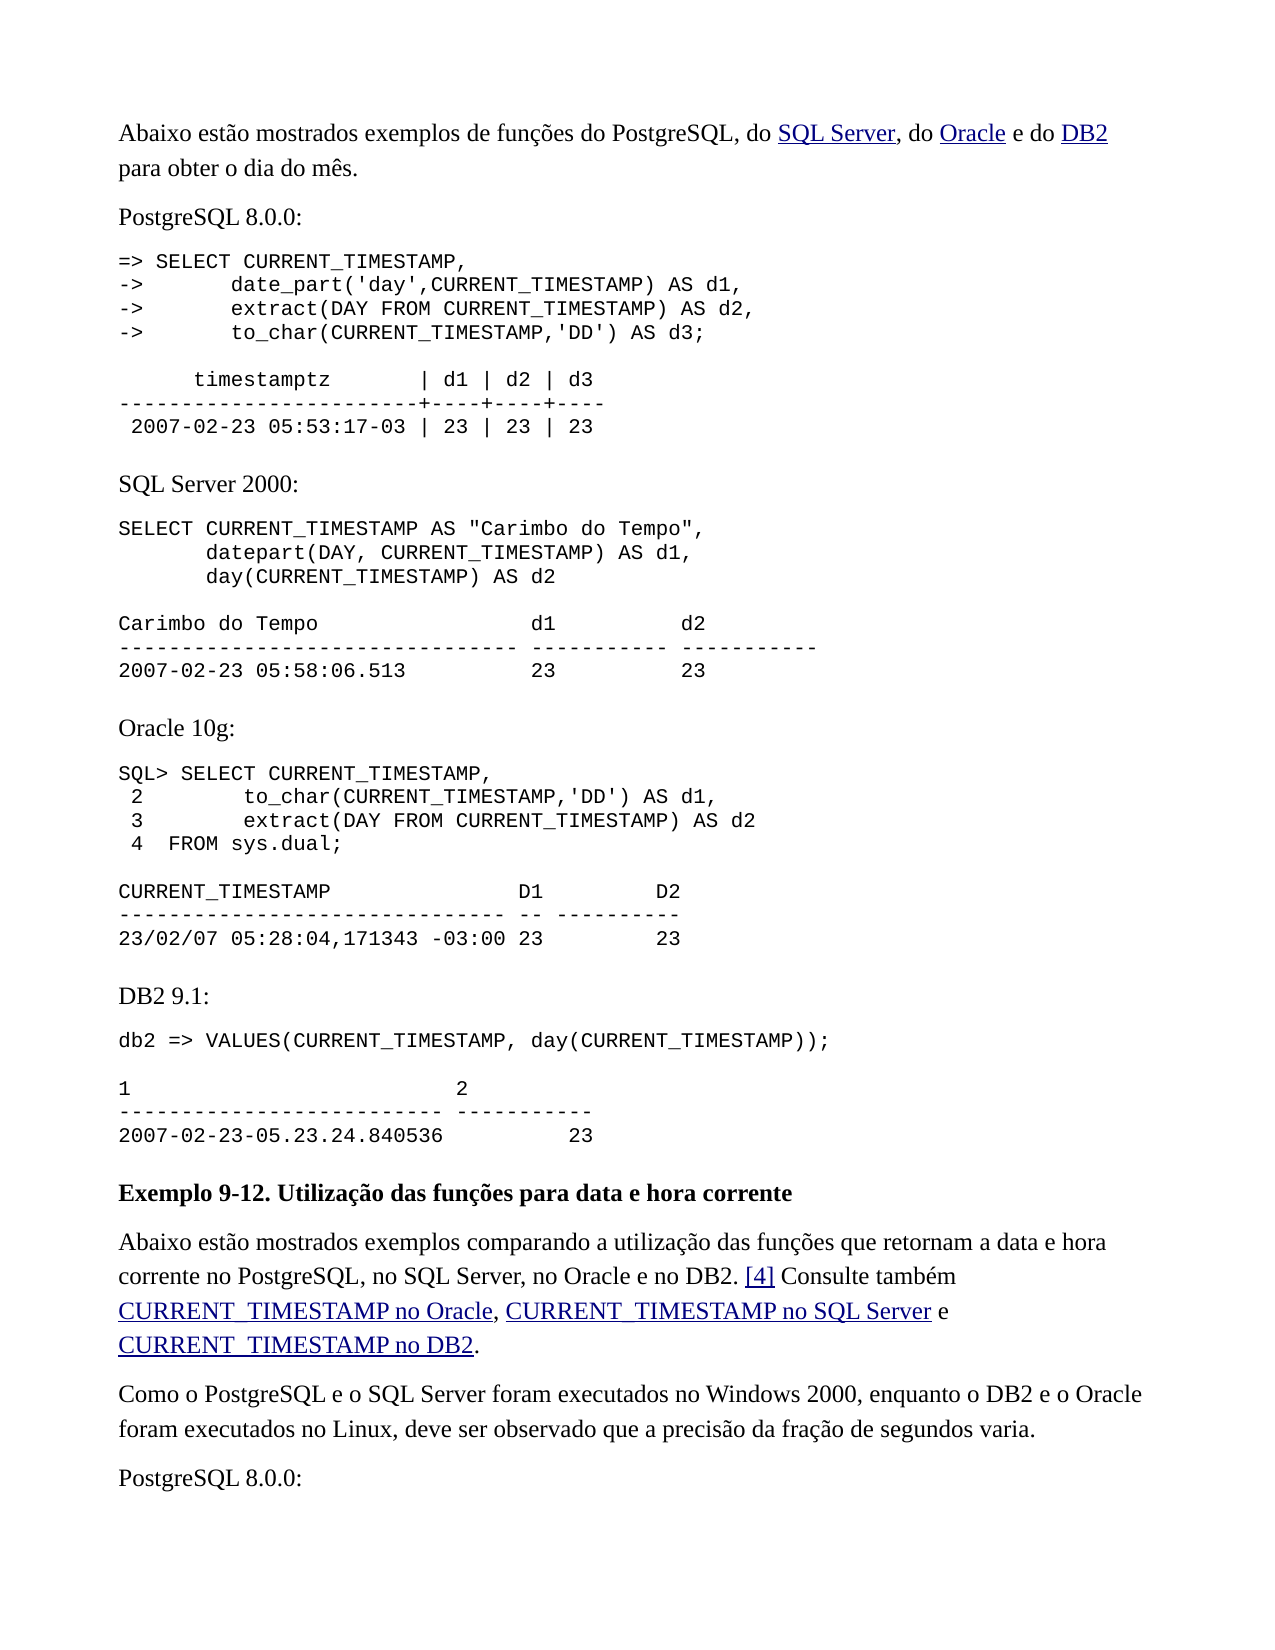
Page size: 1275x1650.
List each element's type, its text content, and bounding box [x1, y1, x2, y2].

text db2 => VALUES(CURRENT_TIMESTAMP, day(CURRENT_TIMESTAMP)); [118, 1030, 1157, 1054]
text 2007-02-23 05:58:06.513 23 23 [118, 660, 1157, 684]
text Exemplo 9-12. Utilização das funções para data e hora corrente [118, 1178, 1157, 1207]
text -------------------------------- ----------- ----------- [118, 637, 1157, 660]
text 1 2 [118, 1077, 1157, 1101]
text -> to_char(CURRENT_TIMESTAMP,'DD') AS d3; [118, 322, 1157, 345]
text Como o PostgreSQL e o SQL Server foram executados no Windows 2000, enquanto o DB2 e o Oracle foram executados no Linux, deve ser observado que a precisão da fração de segundos varia. [118, 1379, 1157, 1443]
text 2 to_char(CURRENT_TIMESTAMP,'DD') AS d1, [118, 786, 1157, 810]
text datepart(DAY, CURRENT_TIMESTAMP) AS d1, [118, 542, 1157, 566]
text 4 FROM sys.dual; [118, 833, 1157, 857]
text 2007-02-23 05:53:17-03 | 23 | 23 | 23 [118, 416, 1157, 440]
text -> date_part('day',CURRENT_TIMESTAMP) AS d1, [118, 274, 1157, 298]
text DB2 9.1: [118, 981, 1157, 1010]
text 2007-02-23-05.23.24.840536 23 [118, 1125, 1157, 1148]
text PostgreSQL 8.0.0: [118, 202, 1157, 230]
text -------------------------- ----------- [118, 1101, 1157, 1125]
text ------------------------------- -- ---------- [118, 904, 1157, 928]
text => SELECT CURRENT_TIMESTAMP, [118, 251, 1157, 274]
text SQL Server 2000: [118, 469, 1157, 498]
text 23/02/07 05:28:04,171343 -03:00 23 23 [118, 928, 1157, 952]
text -> extract(DAY FROM CURRENT_TIMESTAMP) AS d2, [118, 298, 1157, 322]
text 3 extract(DAY FROM CURRENT_TIMESTAMP) AS d2 [118, 810, 1157, 833]
text timestamptz | d1 | d2 | d3 [118, 369, 1157, 393]
text SELECT CURRENT_TIMESTAMP AS "Carimbo do Tempo", [118, 518, 1157, 542]
text Carimbo do Tempo d1 d2 [118, 613, 1157, 637]
text ------------------------+----+----+---- [118, 393, 1157, 416]
text PostgreSQL 8.0.0: [118, 1463, 1157, 1492]
text SQL> SELECT CURRENT_TIMESTAMP, [118, 762, 1157, 786]
text Abaixo estão mostrados exemplos comparando a utilização das funções que retornam a data e hora corrente no PostgreSQL, no SQL Server, no Oracle e no DB2. [4] Consulte também CURRENT_TIMESTAMP no Oracle, CURRENT_TIMESTAMP no SQL Server e CURRENT_TIMESTAMP no DB2. [118, 1227, 1157, 1359]
text Oracle 10g: [118, 713, 1157, 742]
text CURRENT_TIMESTAMP D1 D2 [118, 881, 1157, 904]
text Abaixo estão mostrados exemplos de funções do PostgreSQL, do SQL Server, do Oracle e do DB2 para obter o dia do mês. [118, 118, 1157, 181]
text day(CURRENT_TIMESTAMP) AS d2 [118, 566, 1157, 589]
